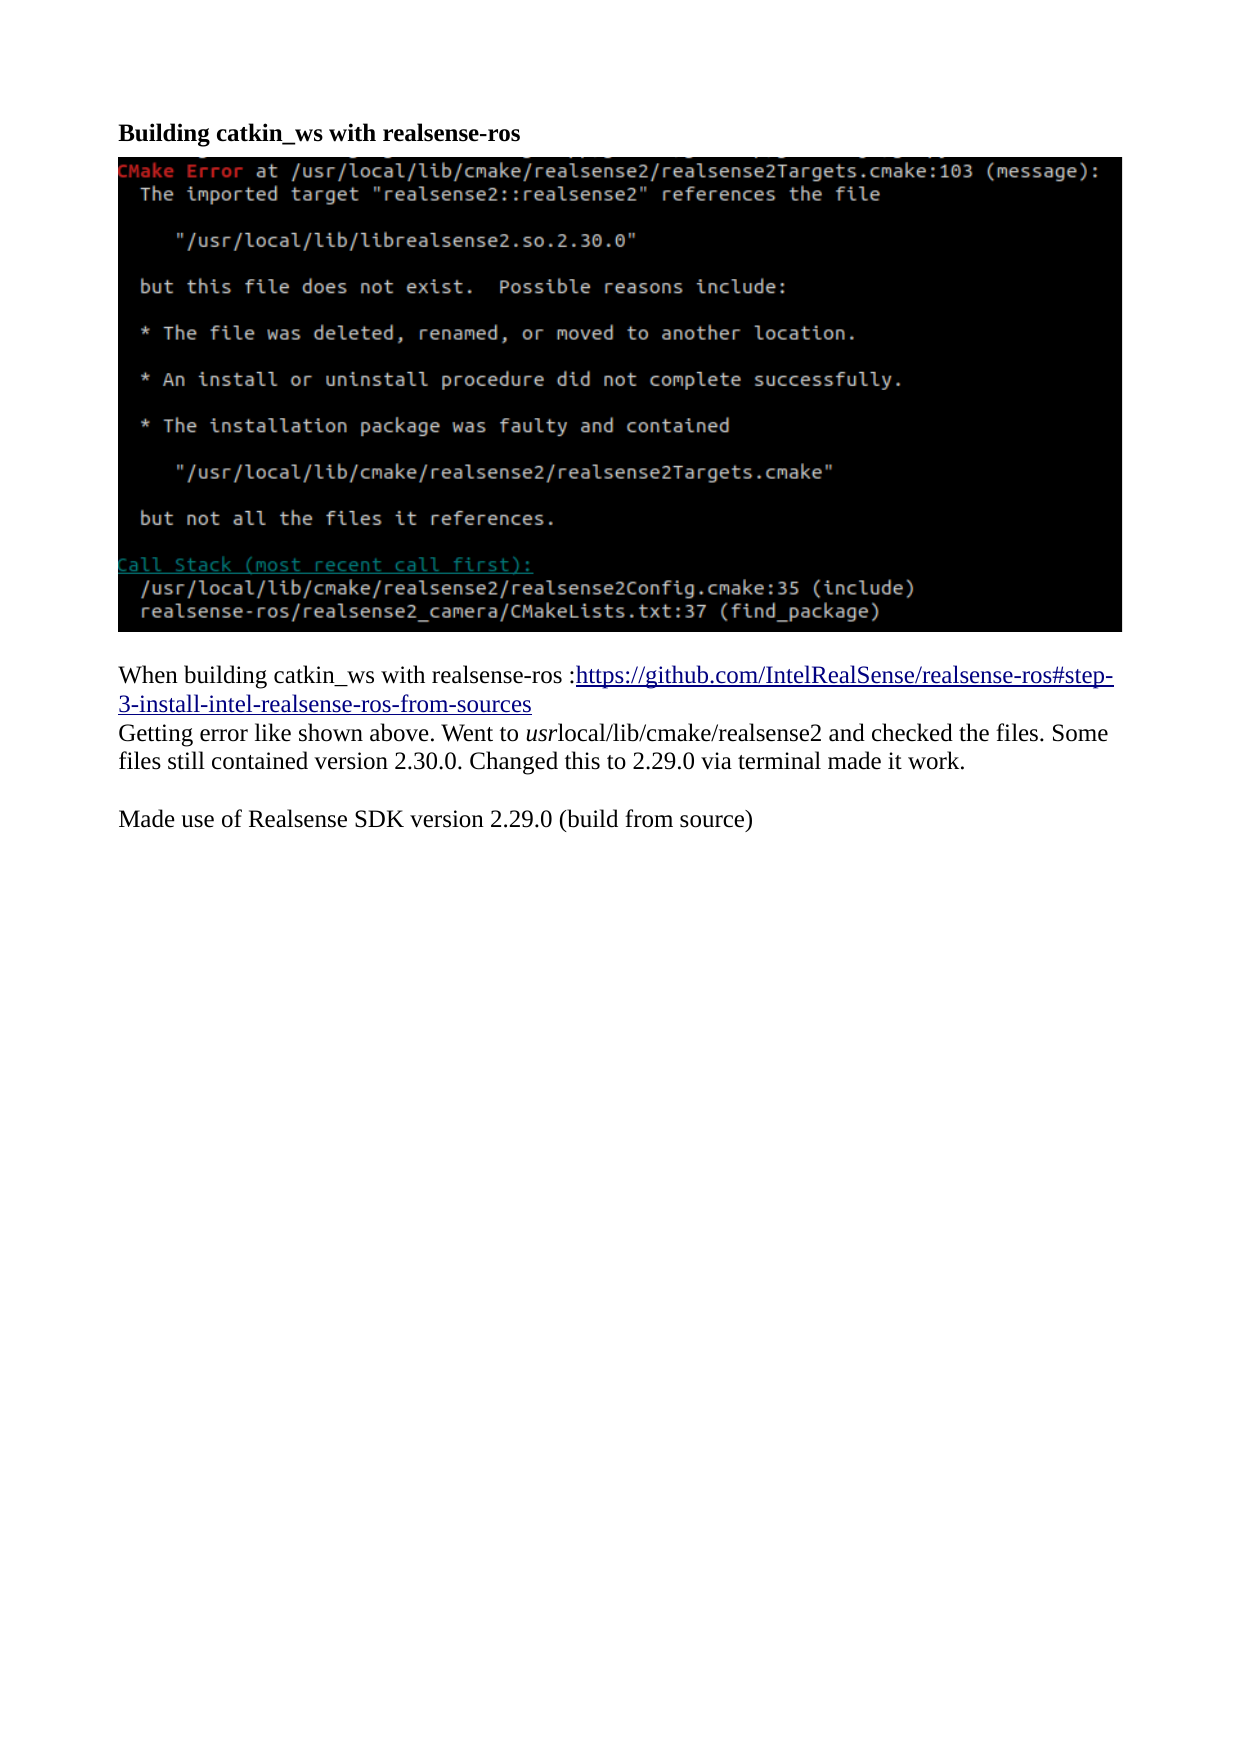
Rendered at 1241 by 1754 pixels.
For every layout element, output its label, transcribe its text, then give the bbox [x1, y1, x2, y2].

text Made use of Realsense SDK version 2.29.0 (build from source) [118, 804, 1122, 833]
text Getting error like shown above. Went to usrlocal/lib/cmake/realsense2 and checked the files. Some files still contained version 2.30.0. Changed this to 2.29.0 via terminal made it work. [118, 718, 1122, 775]
text When building catkin_ws with realsense-ros :https://github.com/IntelRealSense/realsense-ros#step-3-install-intel-realsense-ros-from-sources [118, 660, 1122, 718]
picture [118, 157, 1123, 632]
text Building catkin_ws with realsense-ros [118, 118, 1122, 147]
